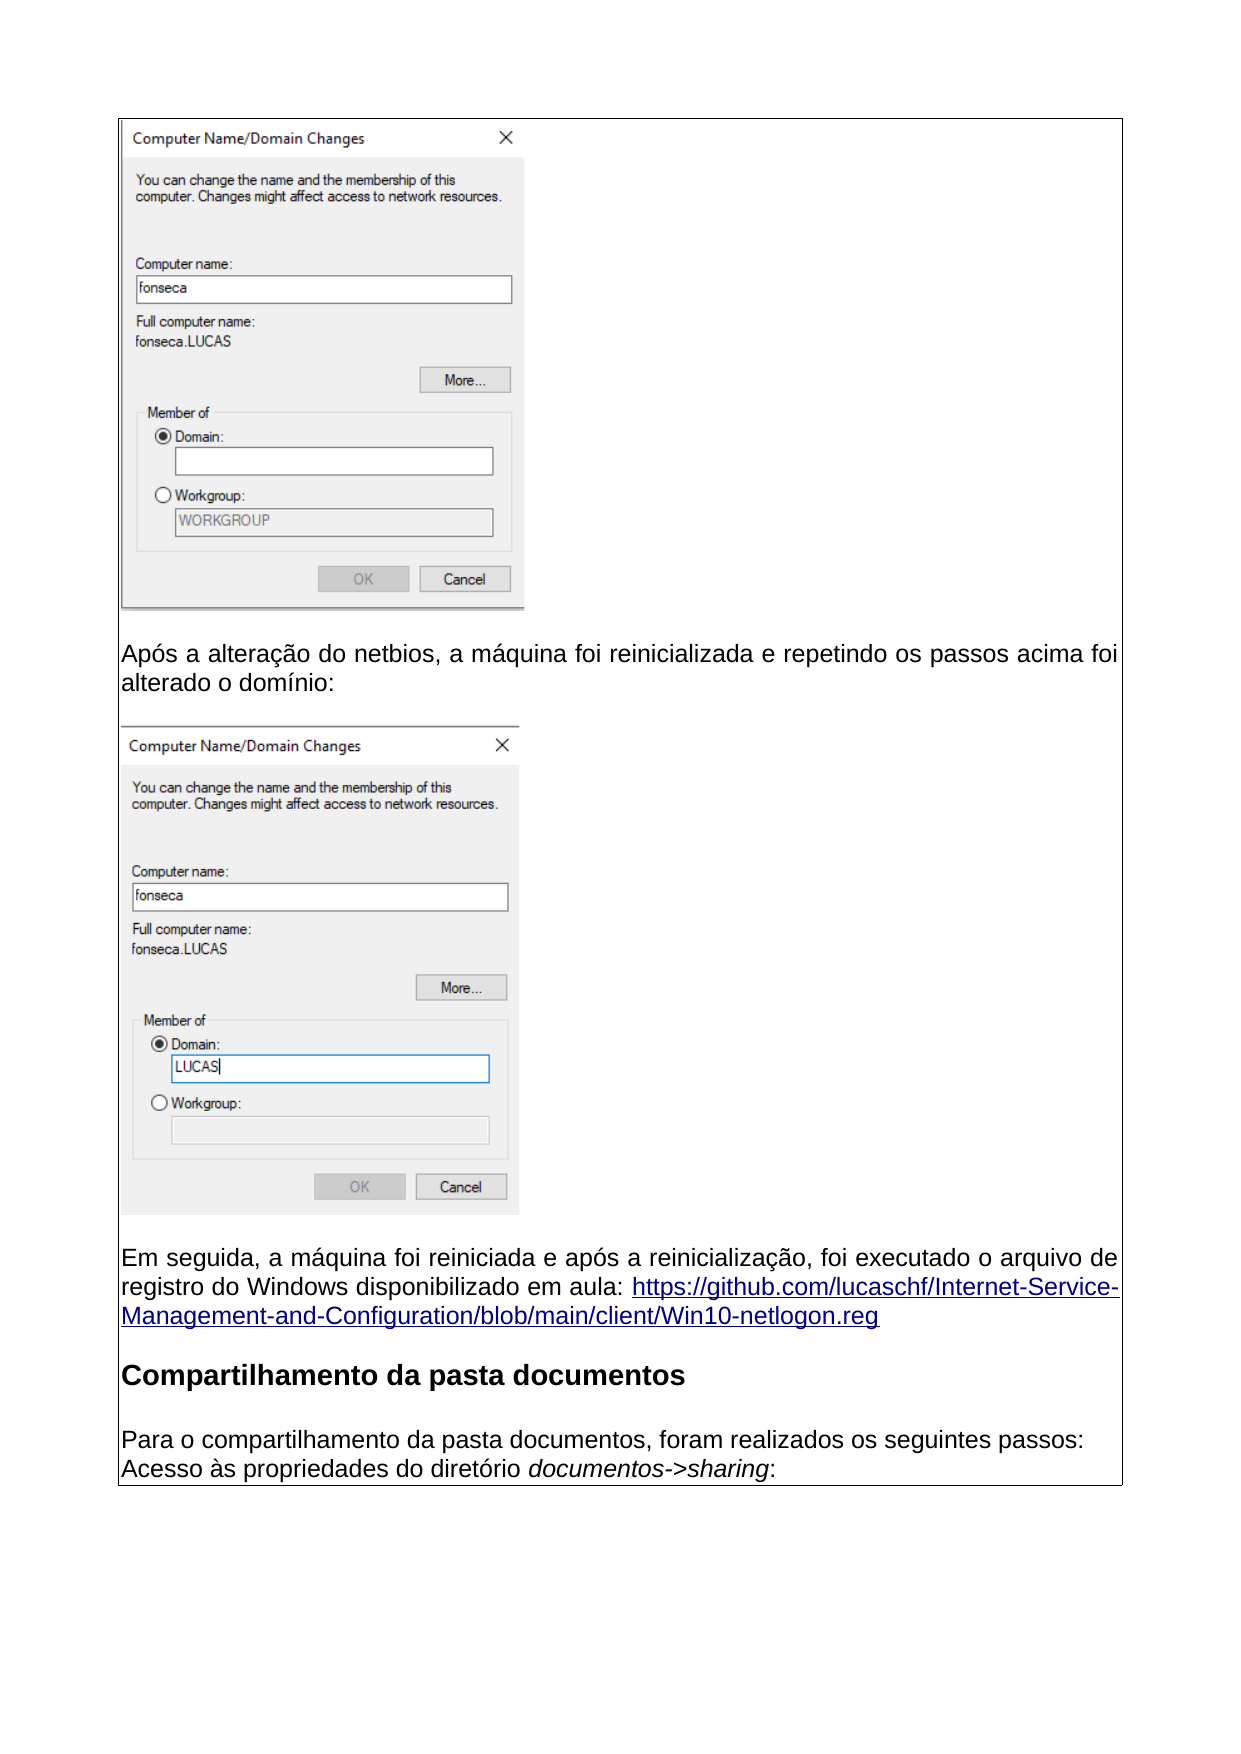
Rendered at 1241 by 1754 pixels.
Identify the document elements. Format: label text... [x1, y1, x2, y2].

text Para o compartilhamento da pasta documentos, foram realizados os seguintes passos: [119, 1423, 1122, 1451]
text Em seguida, a máquina foi reiniciada e após a reinicialização, foi executado o arquivo de registro do Windows disponibilizado em aula: https://github.com/lucaschf/Internet-Service-Management-and-Configuration/blob/main/client/Win10-netlogon.reg [119, 1241, 1122, 1329]
text Compartilhamento da pasta documentos [119, 1356, 1122, 1392]
text Após a alteração do netbios, a máquina foi reinicializada e repetindo os passos acima foi alterado o domínio: [119, 637, 1122, 697]
text Acesso às propriedades do diretório documentos->sharing: [119, 1451, 1122, 1485]
